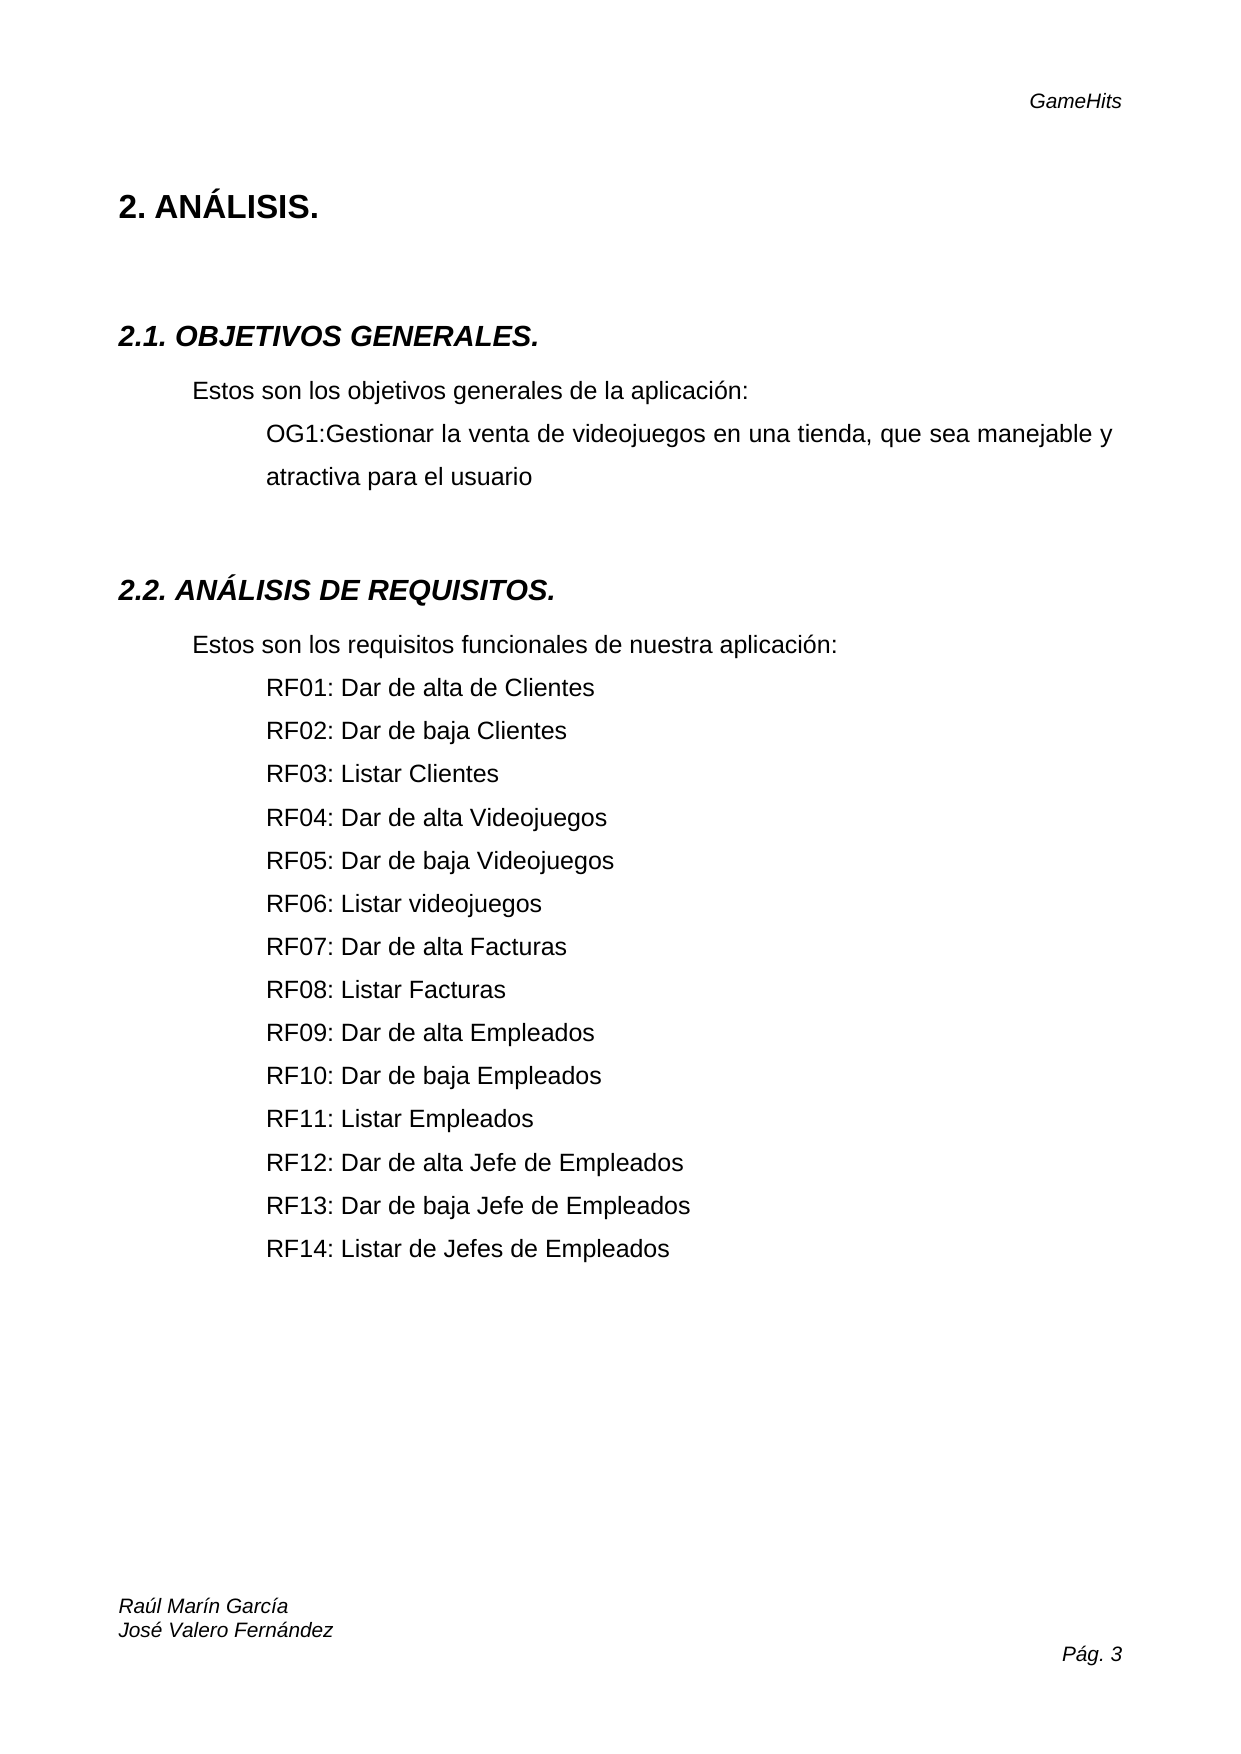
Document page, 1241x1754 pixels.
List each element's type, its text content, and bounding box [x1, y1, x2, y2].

text RF01: Dar de alta de Clientes [118, 673, 1122, 702]
subtitle 2.2. ANÁLISIS DE REQUISITOS. [118, 573, 1122, 607]
text RF04: Dar de alta Videojuegos [118, 802, 1122, 831]
text RF13: Dar de baja Jefe de Empleados [118, 1191, 1122, 1219]
text Estos son los objetivos generales de la aplicación: [118, 376, 1122, 405]
text RF06: Listar videojuegos [118, 889, 1122, 917]
text OG1:Gestionar la venta de videojuegos en una tienda, que sea manejable y atractiva para el usuario [118, 419, 1122, 491]
text RF05: Dar de baja Videojuegos [118, 846, 1122, 874]
text RF03: Listar Clientes [118, 759, 1122, 788]
subtitle 2.1. OBJETIVOS GENERALES. [118, 319, 1122, 353]
text RF10: Dar de baja Empleados [118, 1061, 1122, 1090]
text Estos son los requisitos funcionales de nuestra aplicación: [118, 630, 1122, 659]
text RF09: Dar de alta Empleados [118, 1018, 1122, 1047]
text RF11: Listar Empleados [118, 1104, 1122, 1133]
text RF07: Dar de alta Facturas [118, 932, 1122, 961]
subtitle 2. ANÁLISIS. [118, 187, 1122, 226]
text RF14: Listar de Jefes de Empleados [118, 1234, 1122, 1262]
text RF12: Dar de alta Jefe de Empleados [118, 1147, 1122, 1176]
text RF08: Listar Facturas [118, 975, 1122, 1004]
text RF02: Dar de baja Clientes [118, 716, 1122, 745]
